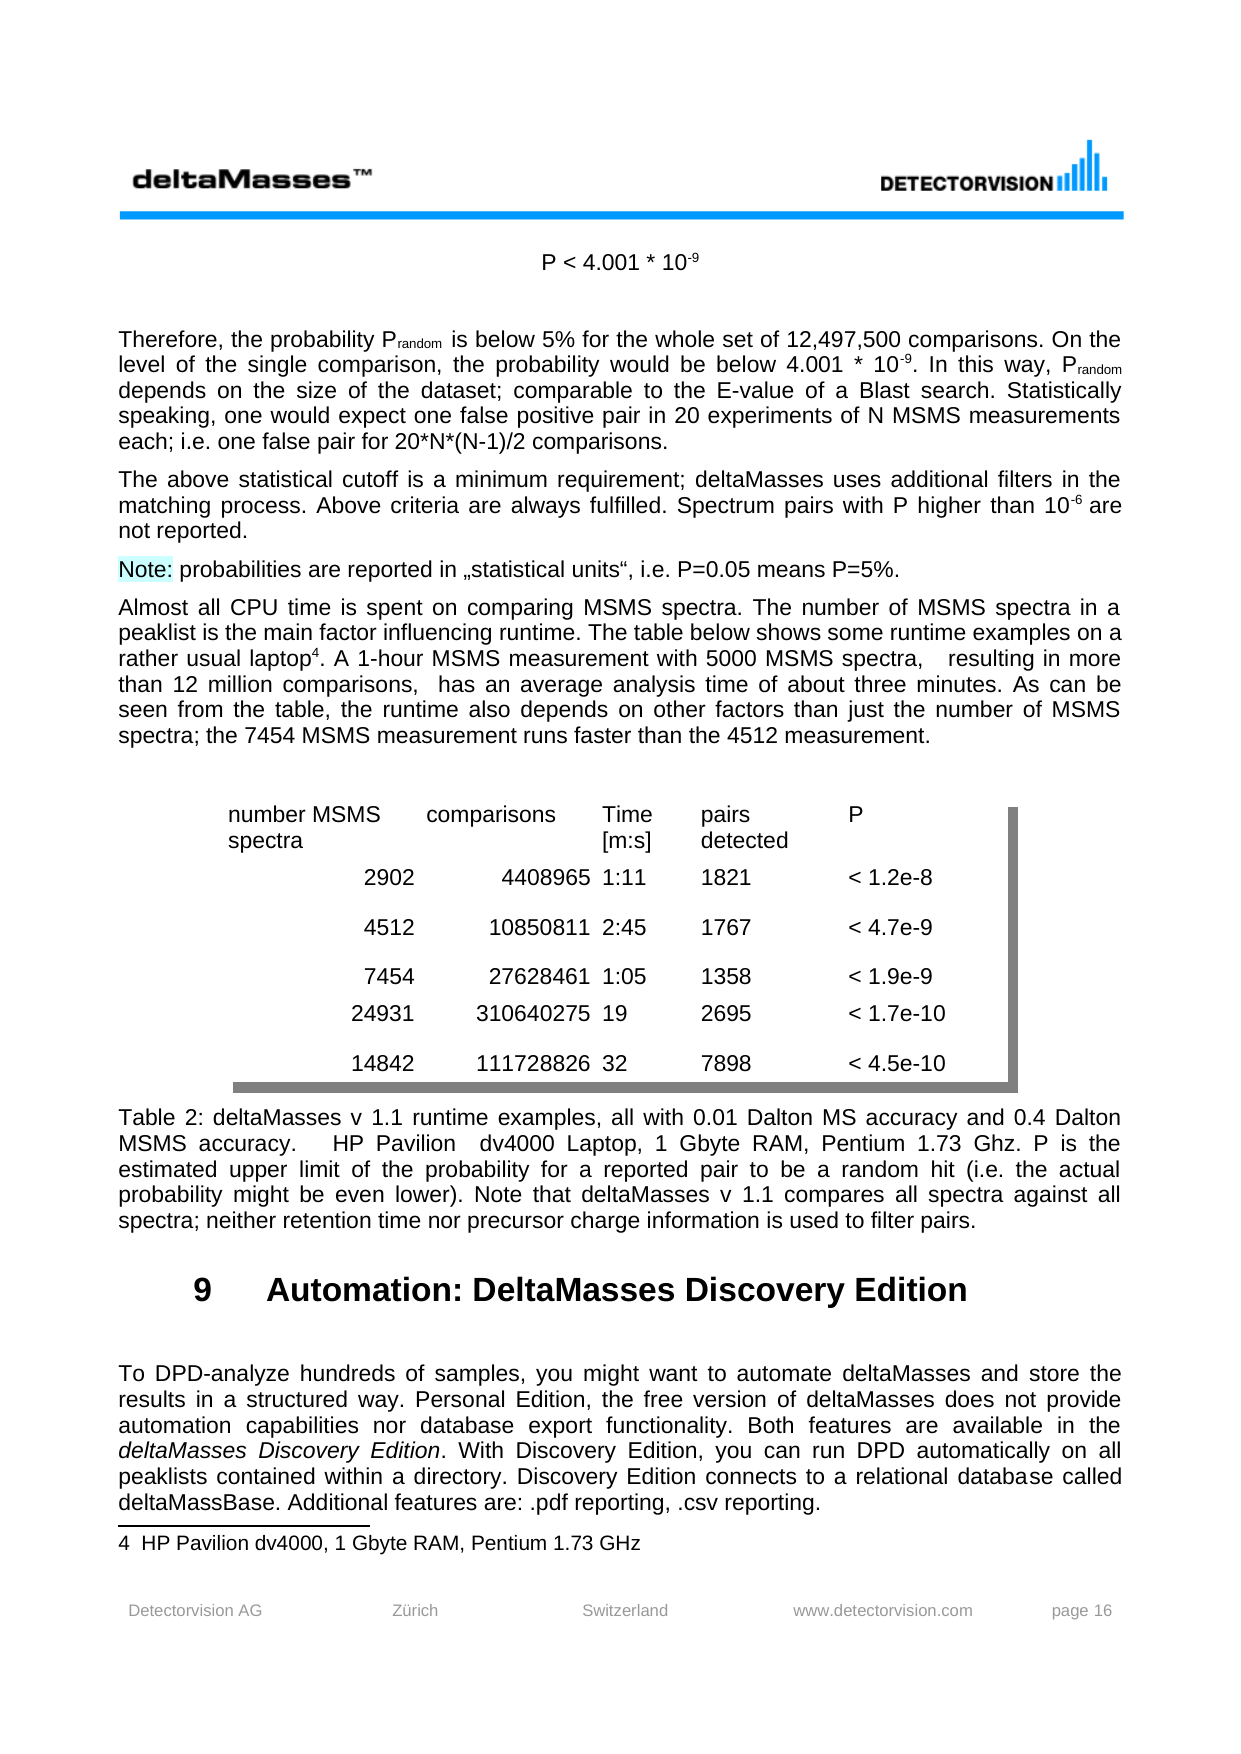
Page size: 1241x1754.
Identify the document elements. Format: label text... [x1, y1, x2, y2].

table_cell < 4.5e-10 [843, 1045, 1007, 1082]
table_cell 14842 [222, 1045, 420, 1082]
text The above statistical cutoff is a minimum requirement; deltaMasses uses additional filters in the matching process. Above criteria are always fulfilled. Spectrum pairs with P higher than 10-6 are not reported. [118, 467, 1122, 544]
table_header pairs detected [695, 796, 842, 859]
table_cell < 1.9e-9 [843, 958, 1007, 995]
table_cell 1:05 [596, 958, 695, 995]
subtitle 9 Automation: DeltaMasses Discovery Edition [156, 1271, 1122, 1308]
text P < 4.001 * 10-9 [118, 250, 1122, 276]
table_cell 1:11 [596, 859, 695, 909]
picture [121, 121, 380, 196]
picture [875, 121, 1121, 196]
table_header comparisons [420, 796, 596, 859]
text Table 2: deltaMasses v 1.1 runtime examples, all with 0.01 Dalton MS accuracy and 0.4 Dalton MSMS accuracy. HP Pavilion dv4000 Laptop, 1 Gbyte RAM, Pentium 1.73 Ghz. P is the estimated upper limit of the probability for a reported pair to be a random hit (i.e. the actual probability might be even lower). Note that deltaMasses v 1.1 compares all spectra against all spectra; neither retention time nor precursor charge information is used to filter pairs. [118, 1105, 1122, 1233]
table_cell 7898 [695, 1045, 842, 1082]
picture [119, 210, 1124, 221]
text HP Pavilion dv4000, 1 Gbyte RAM, Pentium 1.73 GHz [118, 1532, 1122, 1555]
table_cell 111728826 [420, 1045, 596, 1082]
table_cell < 1.2e-8 [843, 859, 1007, 909]
table_cell 1821 [695, 859, 842, 909]
table_header Time [m:s] [596, 796, 695, 859]
table_header number MSMS spectra [222, 796, 420, 859]
table_cell 1358 [695, 958, 842, 995]
table_cell 7454 [222, 958, 420, 995]
table_cell < 1.7e-10 [843, 995, 1007, 1045]
table_cell 32 [596, 1045, 695, 1082]
table_cell 10850811 [420, 909, 596, 958]
text Note: probabilities are reported in „statistical units“, i.e. P=0.05 means P=5%. [118, 556, 1122, 582]
table_cell 2902 [222, 859, 420, 909]
table_cell 4512 [222, 909, 420, 958]
text Almost all CPU time is spent on comparing MSMS spectra. The number of MSMS spectra in a peaklist is the main factor influencing runtime. The table below shows some runtime examples on a rather usual laptop. A 1-hour MSMS measurement with 5000 MSMS spectra, resulting in more than 12 million comparisons, has an average analysis time of about three minutes. As can be seen from the table, the runtime also depends on other factors than just the number of MSMS spectra; the 7454 MSMS measurement runs faster than the 4512 measurement. [118, 594, 1122, 748]
table_cell < 4.7e-9 [843, 909, 1007, 958]
table_cell 19 [596, 995, 695, 1045]
table_cell 4408965 [420, 859, 596, 909]
table_cell 2:45 [596, 909, 695, 958]
text To DPD-analyze hundreds of samples, you might want to automate deltaMasses and store the results in a structured way. Personal Edition, the free version of deltaMasses does not provide automation capabilities nor database export functionality. Both features are available in the deltaMasses Discovery Edition. With Discovery Edition, you can run DPD automatically on all peaklists contained within a directory. Discovery Edition connects to a relational database called deltaMassBase. Additional features are: .pdf reporting, .csv reporting. [118, 1361, 1122, 1515]
table_cell 24931 [222, 995, 420, 1045]
text Therefore, the probability Prandom is below 5% for the whole set of 12,497,500 comparisons. On the level of the single comparison, the probability would be below 4.001 * 10-9. In this way, Prandom depends on the size of the dataset; comparable to the E-value of a Blast search. Statistically speaking, one would expect one false positive pair in 20 experiments of N MSMS measurements each; i.e. one false pair for 20*N*(N-1)/2 comparisons. [118, 326, 1122, 454]
table_cell 27628461 [420, 958, 596, 995]
table_header P [843, 796, 1007, 859]
table_cell 1767 [695, 909, 842, 958]
table_cell 310640275 [420, 995, 596, 1045]
table_cell 2695 [695, 995, 842, 1045]
